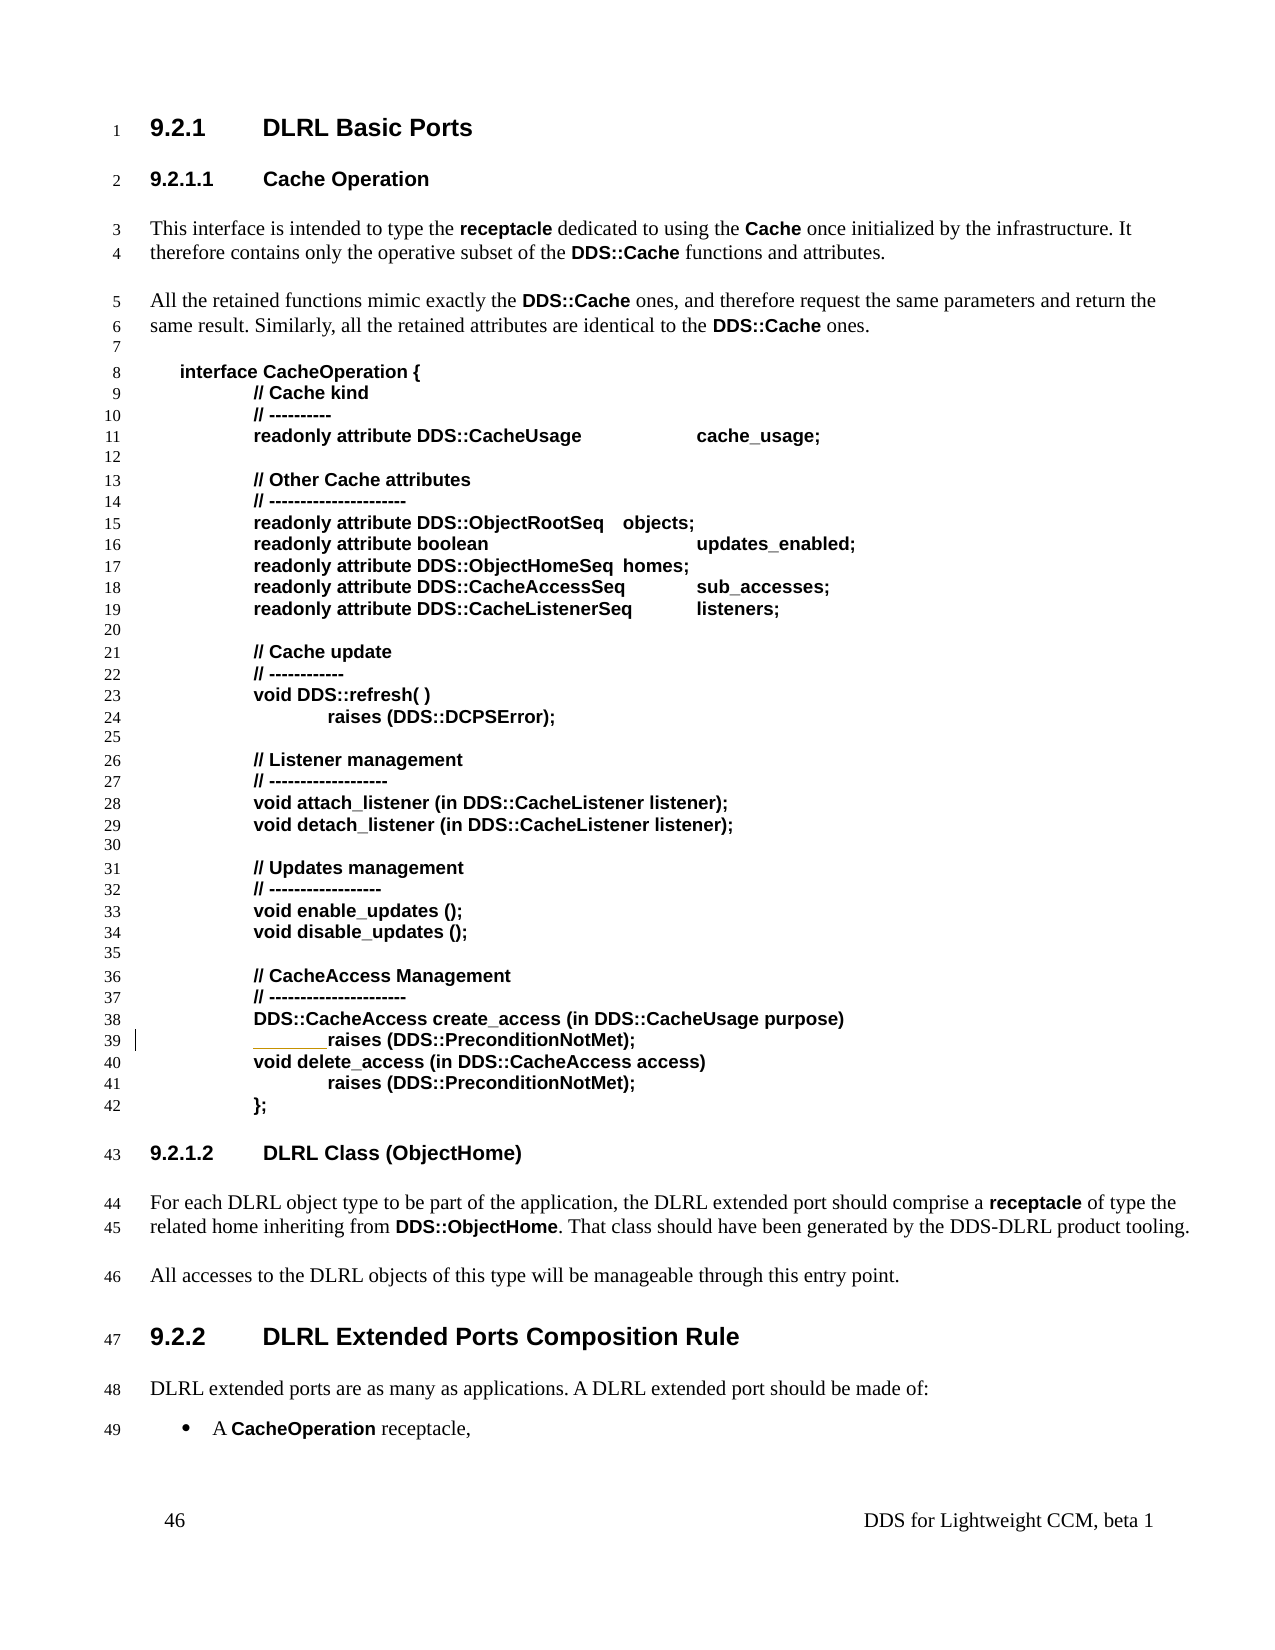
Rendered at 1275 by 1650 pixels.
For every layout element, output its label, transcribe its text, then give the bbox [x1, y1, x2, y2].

text // ---------------------- [179, 986, 1200, 1007]
text raises (DDS::PreconditionNotMet); [179, 1072, 1200, 1094]
text void delete_access (in DDS::CacheAccess access) [179, 1051, 1200, 1072]
text }; [179, 1094, 1200, 1115]
text For each DLRL object type to be part of the application, the DLRL extended port should comprise a receptacle of type the related home inheriting from DDS::ObjectHome. That class should have been generated by the DDS-DLRL product tooling. [150, 1189, 1200, 1238]
text readonly attribute DDS::CacheAccessSeq sub_accesses; [179, 576, 1200, 598]
text // ---------- [179, 404, 1200, 425]
subtitle DLRL Basic Ports [150, 112, 1200, 141]
text All the retained functions mimic exactly the DDS::Cache ones, and therefore request the same parameters and return the same result. Similarly, all the retained attributes are identical to the DDS::Cache ones. [150, 288, 1200, 337]
text interface CacheOperation { [179, 361, 1200, 382]
text void attach_listener (in DDS::CacheListener listener); [179, 792, 1200, 813]
text All accesses to the DLRL objects of this type will be manageable through this entry point. [150, 1262, 1200, 1287]
text // Cache update [179, 641, 1200, 662]
text readonly attribute boolean updates_enabled; [179, 533, 1200, 555]
list A CacheOperation receptacle, [182, 1416, 1200, 1440]
text // ------------------- [179, 770, 1200, 792]
text readonly attribute DDS::CacheUsage cache_usage; [179, 425, 1200, 447]
text raises (DDS::DCPSError); [179, 706, 1200, 727]
text readonly attribute DDS::ObjectRootSeq objects; [179, 512, 1200, 533]
text readonly attribute DDS::ObjectHomeSeq homes; [179, 555, 1200, 576]
text // Other Cache attributes [179, 468, 1200, 490]
text // Listener management [179, 749, 1200, 770]
text // CacheAccess Management [179, 964, 1200, 986]
text void DDS::refresh( ) [179, 684, 1200, 706]
text DDS::CacheAccess create_access (in DDS::CacheUsage purpose) [179, 1007, 1200, 1029]
text // Updates management [179, 857, 1200, 878]
text void disable_updates (); [179, 921, 1200, 943]
text // Cache kind [179, 382, 1200, 404]
text readonly attribute DDS::CacheListenerSeq listeners; [179, 598, 1200, 619]
text DLRL extended ports are as many as applications. A DLRL extended port should be made of: [150, 1376, 1200, 1399]
text // ---------------------- [179, 490, 1200, 512]
text void enable_updates (); [179, 900, 1200, 921]
text raises (DDS::PreconditionNotMet); [179, 1029, 1200, 1051]
subtitle DLRL Extended Ports Composition Rule [150, 1322, 1200, 1351]
text void detach_listener (in DDS::CacheListener listener); [179, 813, 1200, 835]
text // ------------ [179, 662, 1200, 684]
subtitle Cache Operation [150, 167, 1200, 191]
subtitle DLRL Class (ObjectHome) [150, 1141, 1200, 1165]
text This interface is intended to type the receptacle dedicated to using the Cache once initialized by the infrastructure. It therefore contains only the operative subset of the DDS::Cache functions and attributes. [150, 216, 1200, 264]
text // ------------------ [179, 878, 1200, 900]
